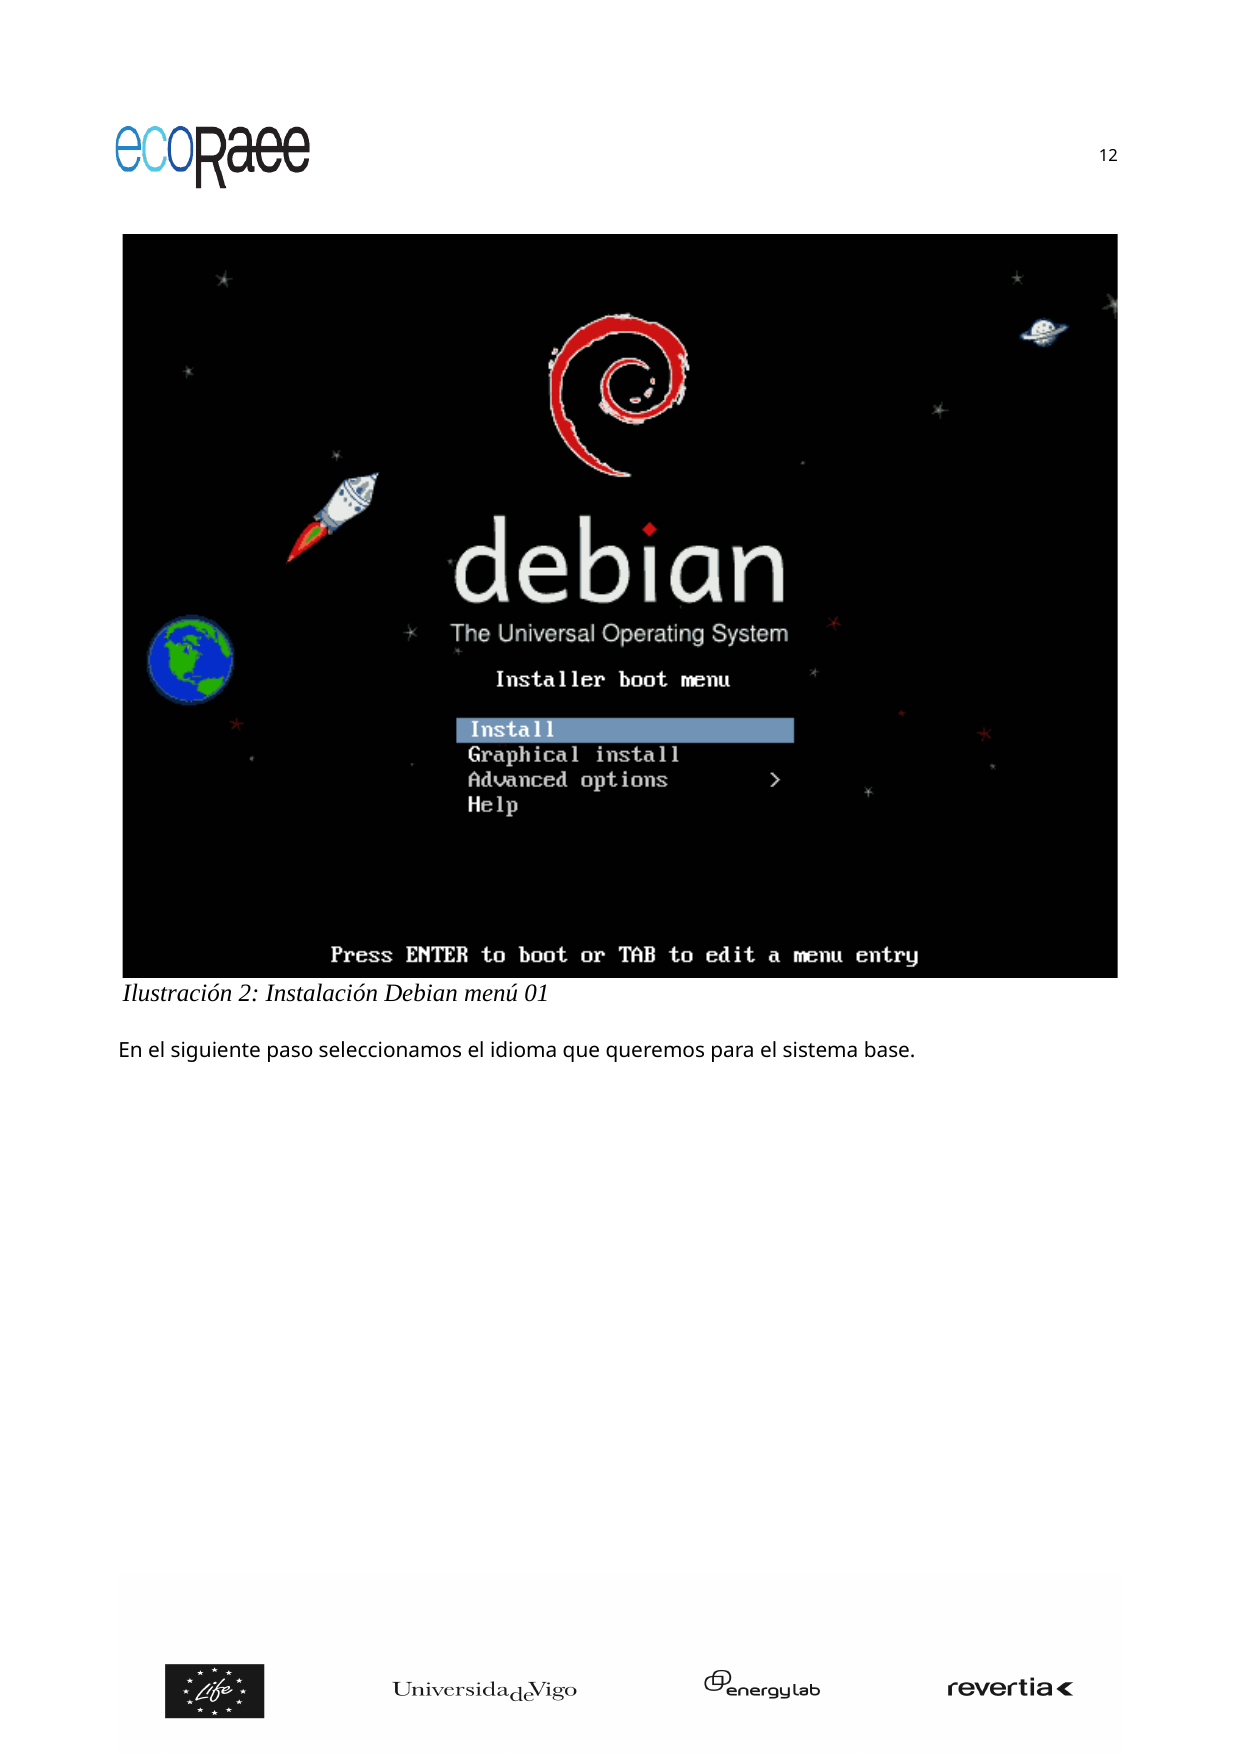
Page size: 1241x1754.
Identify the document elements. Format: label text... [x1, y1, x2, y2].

text En el siguiente paso seleccionamos el idioma que queremos para el sistema base. [118, 1035, 1122, 1064]
picture [114, 124, 311, 190]
text Ilustración 2: Instalación Debian menú 01 [122, 978, 1117, 1006]
picture [122, 234, 1118, 978]
picture [117, 1574, 1122, 1754]
